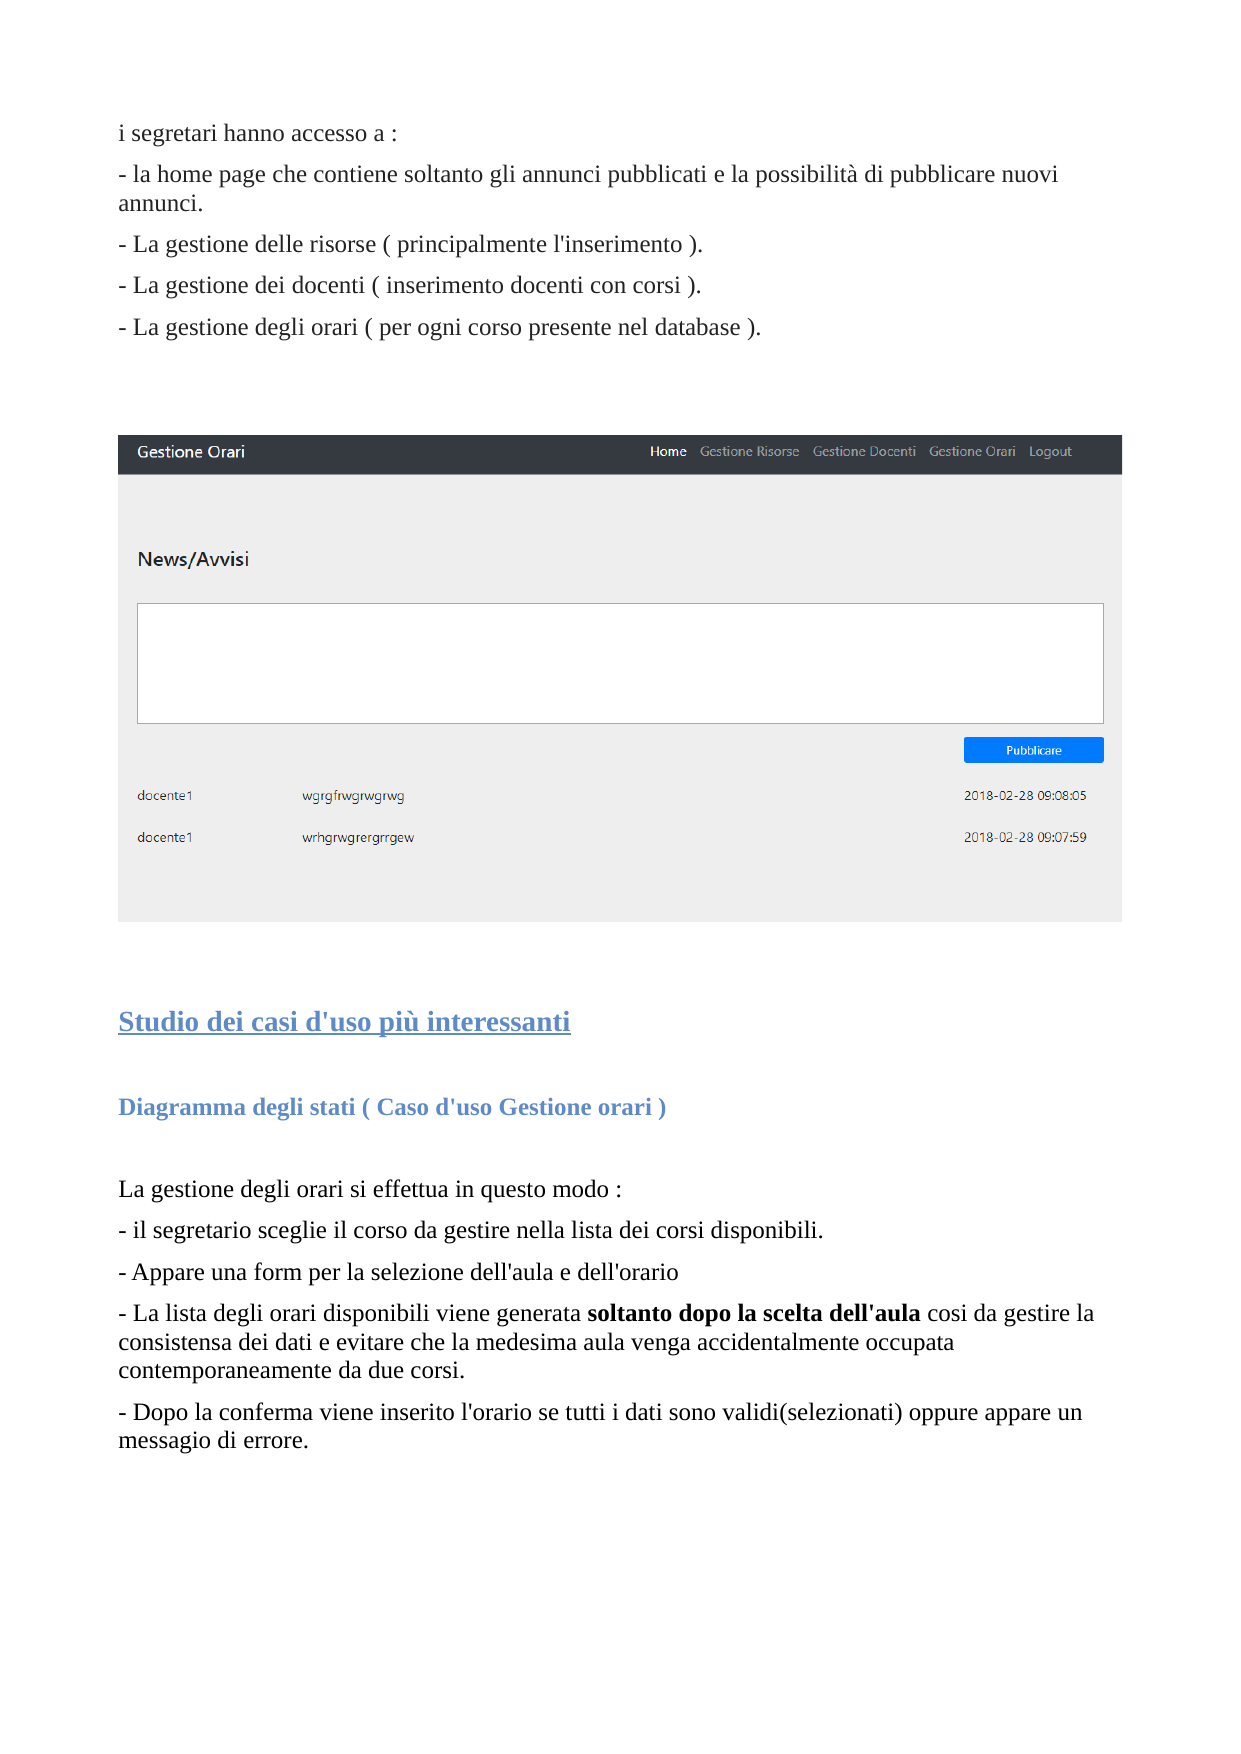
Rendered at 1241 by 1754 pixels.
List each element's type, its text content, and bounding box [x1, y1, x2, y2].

text - La gestione degli orari ( per ogni corso presente nel database ). [118, 312, 1122, 341]
text - La gestione dei docenti ( inserimento docenti con corsi ). [118, 271, 1122, 299]
text - Dopo la conferma viene inserito l'orario se tutti i dati sono validi(selezionati) oppure appare un messagio di errore. [118, 1397, 1122, 1454]
text La gestione degli orari si effettua in questo modo : [118, 1174, 1122, 1203]
text - La gestione delle risorse ( principalmente l'inserimento ). [118, 229, 1122, 258]
text - La lista degli orari disponibili viene generata soltanto dopo la scelta dell'aula cosi da gestire la consistensa dei dati e evitare che la medesima aula venga accidentalmente occupata contemporaneamente da due corsi. [118, 1298, 1122, 1384]
text Studio dei casi d'uso più interessanti [118, 1004, 1122, 1038]
picture [118, 435, 1123, 922]
text - la home page che contiene soltanto gli annunci pubblicati e la possibilità di pubblicare nuovi annunci. [118, 159, 1122, 217]
text Diagramma degli stati ( Caso d'uso Gestione orari ) [118, 1092, 1122, 1120]
text - Appare una form per la selezione dell'aula e dell'orario [118, 1257, 1122, 1285]
text - il segretario sceglie il corso da gestire nella lista dei corsi disponibili. [118, 1215, 1122, 1244]
text i segretari hanno accesso a : [118, 118, 1122, 147]
